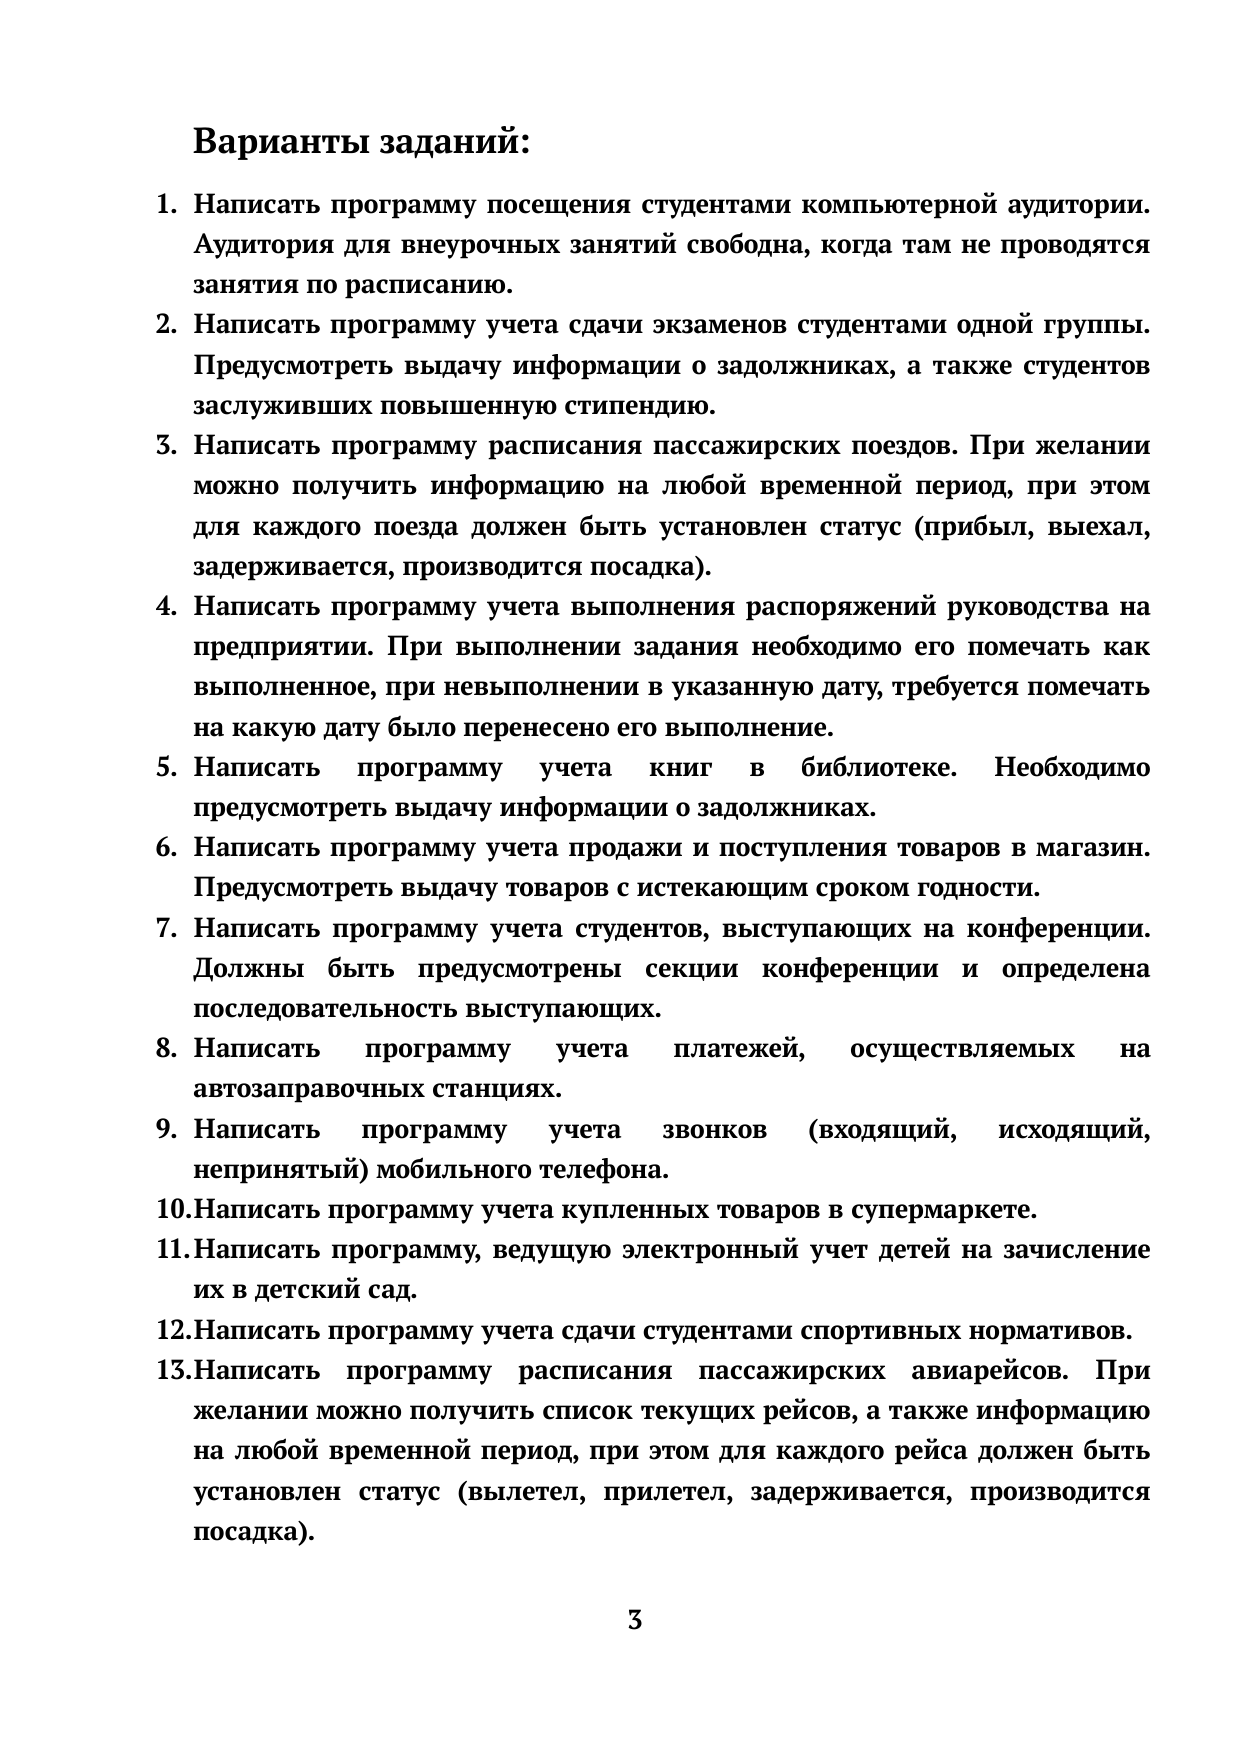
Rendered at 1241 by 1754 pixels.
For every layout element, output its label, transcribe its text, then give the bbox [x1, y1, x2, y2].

list Написать программу учета выполнения распоряжений руководства на предприятии. При выполнении задания необходимо его помечать как выполненное, при невыполнении в указанную дату, требуется помечать на какую дату было перенесено его выполнение. [156, 588, 1152, 742]
subtitle Варианты заданий: [192, 118, 1152, 162]
list Написать программу учета студентов, выступающих на конференции. Должны быть предусмотрены секции конференции и определена последовательность выступающих. [156, 910, 1152, 1024]
list Написать программу расписания пассажирских авиарейсов. При желании можно получить список текущих рейсов, а также информацию на любой временной период, при этом для каждого рейса должен быть установлен статус (вылетел, прилетел, задерживается, производится посадка). [156, 1352, 1152, 1546]
list Написать программу учета продажи и поступления товаров в магазин. Предусмотреть выдачу товаров с истекающим сроком годности. [156, 829, 1152, 903]
list Написать программу посещения студентами компьютерной аудитории. Аудитория для внеурочных занятий свободна, когда там не проводятся занятия по расписанию. [156, 186, 1152, 300]
list Написать программу учета купленных товаров в супермаркете. [156, 1191, 1152, 1225]
list Написать программу учета звонков (входящий, исходящий, непринятый) мобильного телефона. [156, 1111, 1152, 1184]
list Написать программу расписания пассажирских поездов. При желании можно получить информацию на любой временной период, при этом для каждого поезда должен быть установлен статус (прибыл, выехал, задерживается, производится посадка). [156, 427, 1152, 581]
list Написать программу учета сдачи студентами спортивных нормативов. [156, 1312, 1152, 1345]
list Написать программу, ведущую электронный учет детей на зачисление их в детский сад. [156, 1231, 1152, 1305]
list Написать программу учета книг в библиотеке. Необходимо предусмотреть выдачу информации о задолжниках. [156, 749, 1152, 823]
list Написать программу учета сдачи экзаменов студентами одной группы. Предусмотреть выдачу информации о задолжниках, а также студентов заслуживших повышенную стипендию. [156, 307, 1152, 421]
list Написать программу учета платежей, осуществляемых на автозаправочных станциях. [156, 1030, 1152, 1104]
